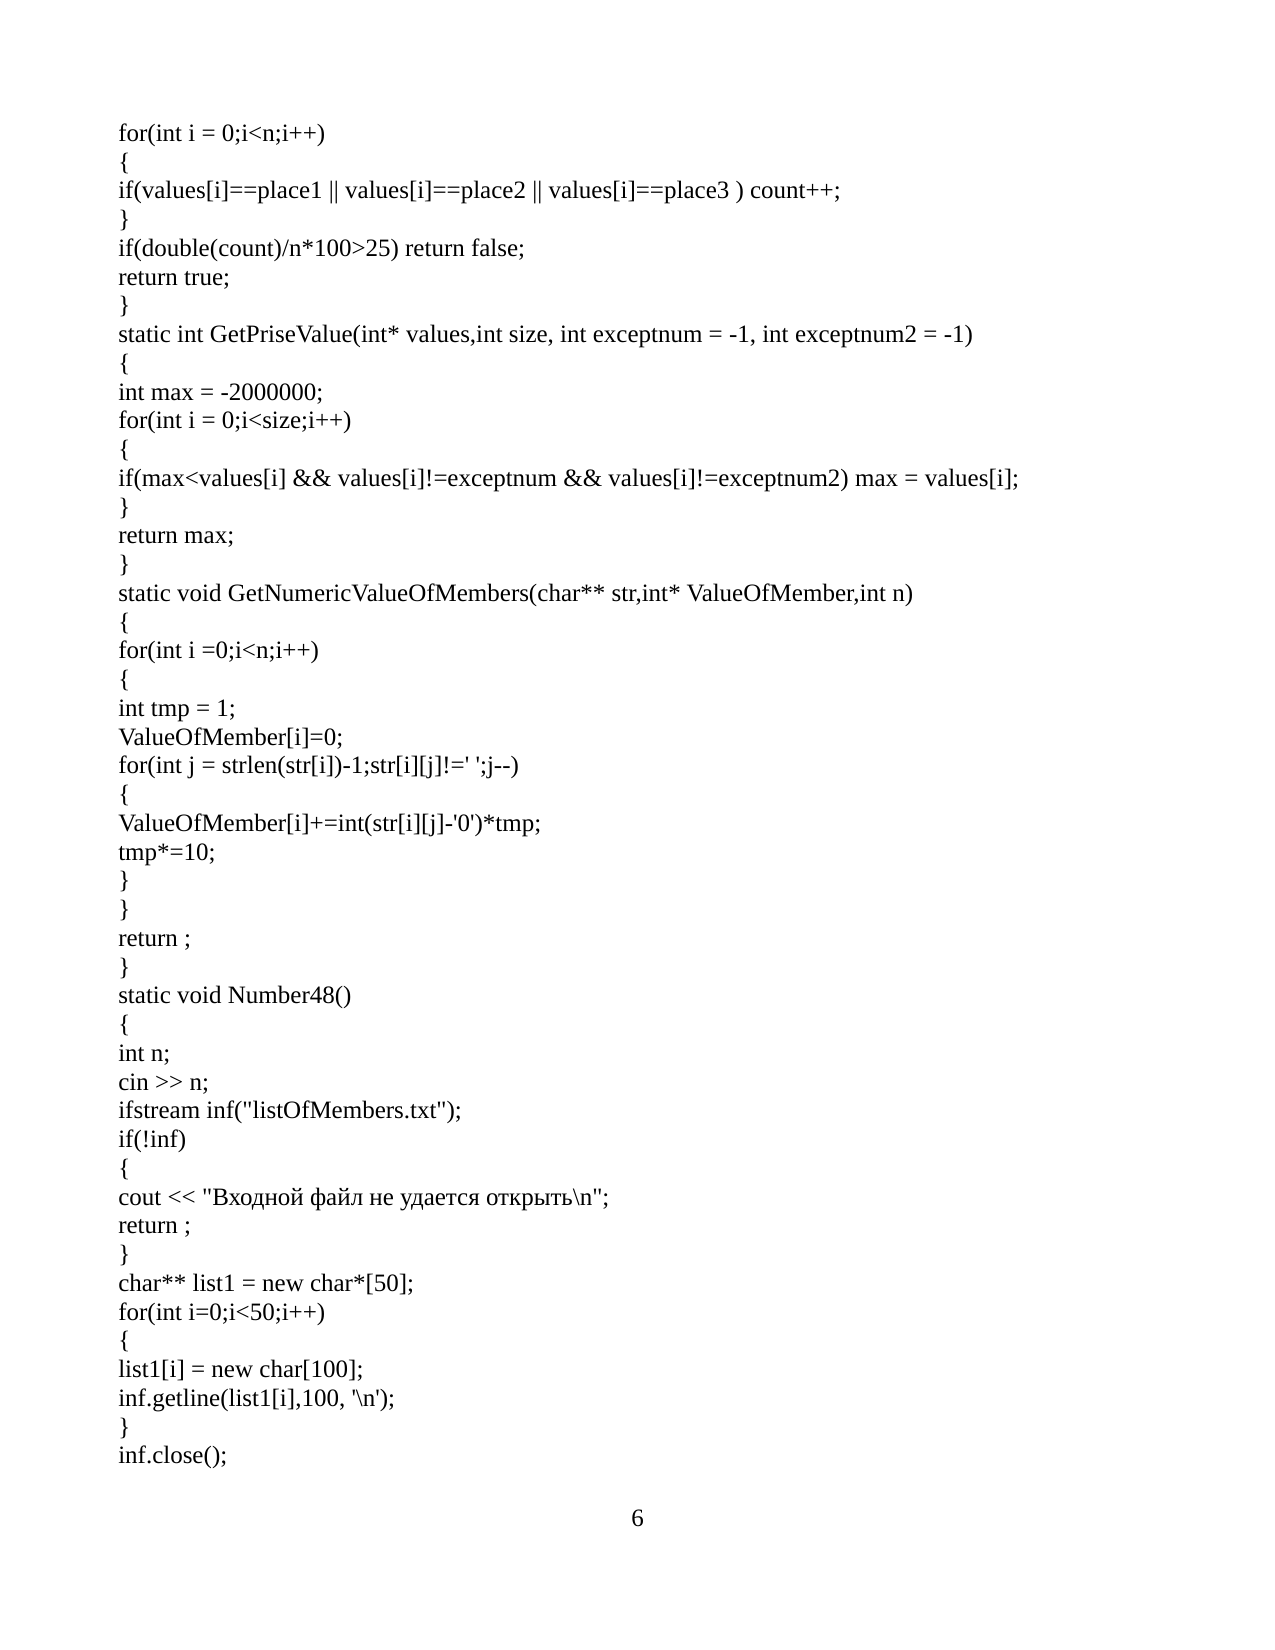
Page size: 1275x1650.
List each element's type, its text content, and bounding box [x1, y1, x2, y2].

text inf.close(); [118, 1441, 1157, 1469]
text char** list1 = new char*[50]; [118, 1268, 1157, 1297]
text for(int i =0;i<n;i++) [118, 636, 1157, 664]
text cout << "Входной файл не удается открыть\n"; [118, 1182, 1157, 1211]
text return max; [118, 521, 1157, 549]
text for(int i = 0;i<n;i++) [118, 118, 1157, 147]
text for(int j = strlen(str[i])-1;str[i][j]!=' ';j--) [118, 751, 1157, 779]
text tmp*=10; [118, 837, 1157, 866]
text if(!inf) [118, 1124, 1157, 1153]
text { [118, 1009, 1157, 1038]
text } [118, 549, 1157, 578]
text } [118, 952, 1157, 981]
text int max = -2000000; [118, 377, 1157, 406]
text { [118, 779, 1157, 808]
text } [118, 291, 1157, 319]
text if(values[i]==place1 || values[i]==place2 || values[i]==place3 ) count++; [118, 176, 1157, 204]
text return true; [118, 262, 1157, 291]
text { [118, 664, 1157, 693]
text list1[i] = new char[100]; [118, 1354, 1157, 1383]
text static void GetNumericValueOfMembers(char** str,int* ValueOfMember,int n) [118, 578, 1157, 607]
text inf.getline(list1[i],100, '\n'); [118, 1383, 1157, 1412]
text for(int i=0;i<50;i++) [118, 1297, 1157, 1326]
text return ; [118, 923, 1157, 952]
text ifstream inf("listOfMembers.txt"); [118, 1096, 1157, 1124]
text for(int i = 0;i<size;i++) [118, 406, 1157, 434]
text } [118, 1239, 1157, 1268]
text return ; [118, 1211, 1157, 1239]
text { [118, 1153, 1157, 1182]
text { [118, 348, 1157, 377]
text ValueOfMember[i]+=int(str[i][j]-'0')*tmp; [118, 808, 1157, 837]
text if(double(count)/n*100>25) return false; [118, 233, 1157, 262]
text } [118, 204, 1157, 233]
text int tmp = 1; [118, 693, 1157, 722]
text } [118, 1412, 1157, 1441]
text } [118, 866, 1157, 894]
text { [118, 1326, 1157, 1354]
text } [118, 894, 1157, 923]
text { [118, 434, 1157, 463]
text ValueOfMember[i]=0; [118, 722, 1157, 751]
text } [118, 492, 1157, 521]
text static void Number48() [118, 981, 1157, 1009]
text { [118, 607, 1157, 636]
text int n; [118, 1038, 1157, 1067]
text if(max<values[i] && values[i]!=exceptnum && values[i]!=exceptnum2) max = values[i]; [118, 463, 1157, 492]
text { [118, 147, 1157, 176]
text cin >> n; [118, 1067, 1157, 1096]
text static int GetPriseValue(int* values,int size, int exceptnum = -1, int exceptnum2 = -1) [118, 319, 1157, 348]
